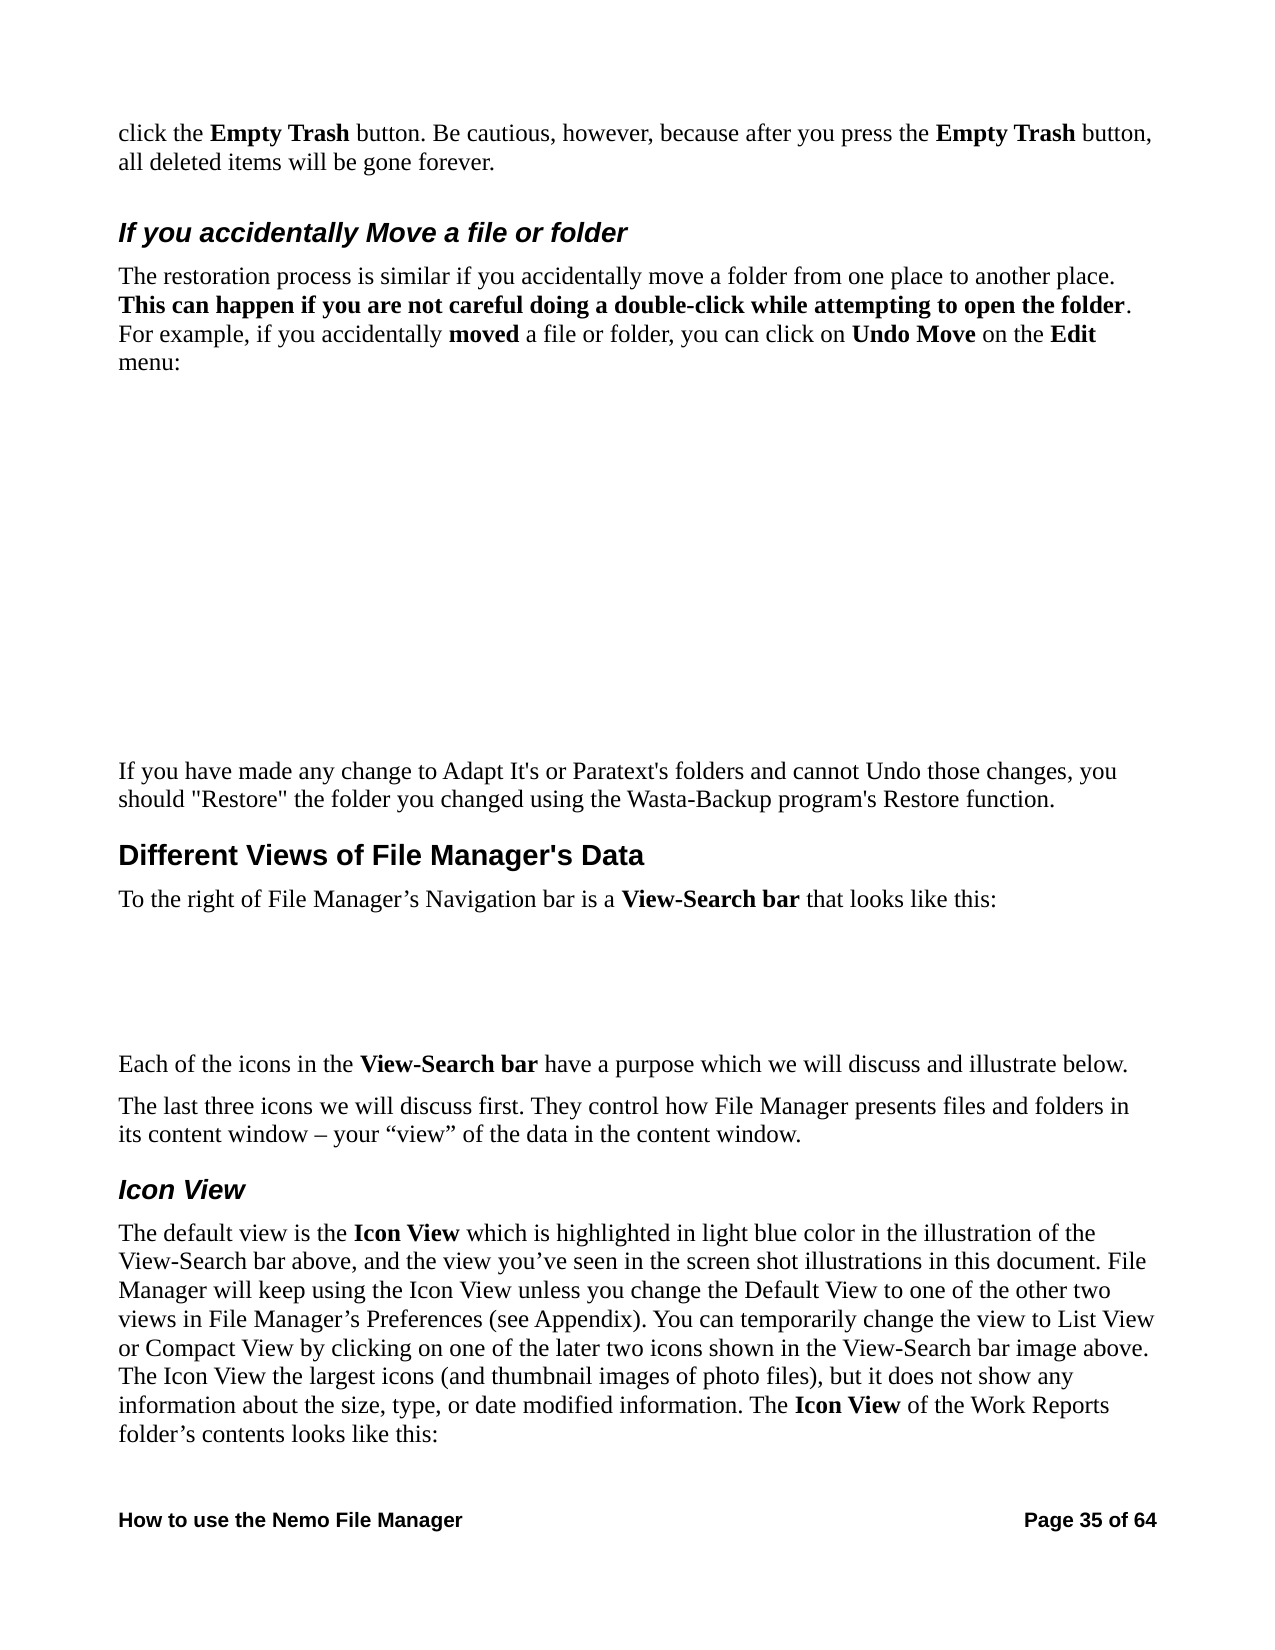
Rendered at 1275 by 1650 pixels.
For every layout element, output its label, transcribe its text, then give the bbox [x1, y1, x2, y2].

subtitle Icon View [118, 1173, 1157, 1205]
text If you have made any change to Adapt It's or Paratext's folders and cannot Undo those changes, you should "Restore" the folder you changed using the Wasta-Backup program's Restore function. [118, 756, 1157, 813]
subtitle Different Views of File Manager's Data [118, 838, 1157, 872]
text The default view is the Icon View which is highlighted in light blue color in the illustration of the View-Search bar above, and the view you’ve seen in the screen shot illustrations in this document. File Manager will keep using the Icon View unless you change the Default View to one of the other two views in File Manager’s Preferences (see Appendix). You can temporarily change the view to List View or Compact View by clicking on one of the later two icons shown in the View-Search bar image above. The Icon View the largest icons (and thumbnail images of photo files), but it does not show any information about the size, type, or date modified information. The Icon View of the Work Reports folder’s contents looks like this: [118, 1218, 1157, 1448]
text The last three icons we will discuss first. They control how File Manager presents files and folders in its content window – your “view” of the data in the content window. [118, 1091, 1157, 1148]
text Each of the icons in the View-Search bar have a purpose which we will discuss and illustrate below. [118, 1049, 1157, 1078]
subtitle If you accidentally Move a file or folder [118, 217, 1157, 249]
text The restoration process is similar if you accidentally move a folder from one place to another place. This can happen if you are not careful doing a double-click while attempting to open the folder. For example, if you accidentally moved a file or folder, you can click on Undo Move on the Edit menu: [118, 261, 1157, 376]
text click the Empty Trash button. Be cautious, however, because after you press the Empty Trash button, all deleted items will be gone forever. [118, 118, 1157, 176]
text To the right of File Manager’s Navigation bar is a View-Search bar that looks like this: [118, 884, 1157, 913]
